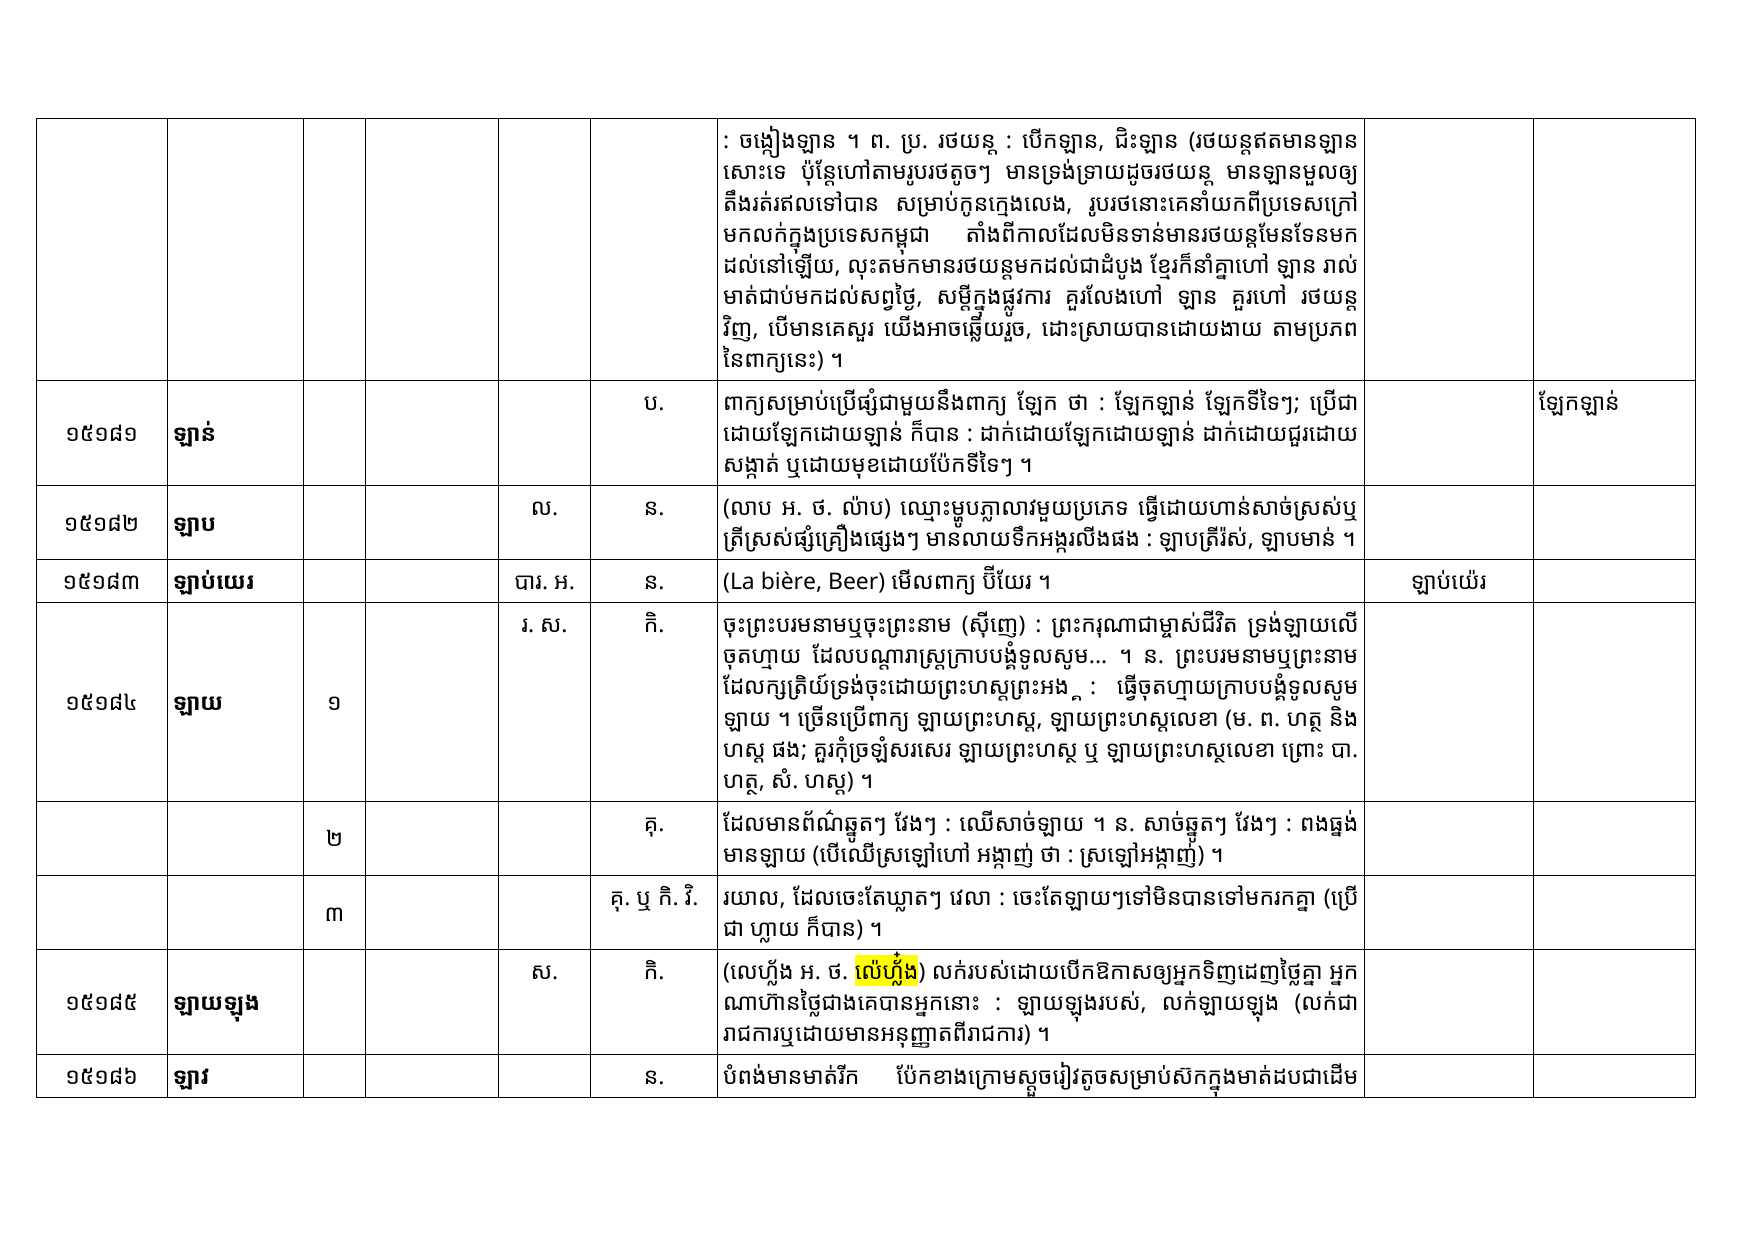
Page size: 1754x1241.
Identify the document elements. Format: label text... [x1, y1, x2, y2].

table_cell [1365, 486, 1533, 559]
table_cell ឡាប់យេរ [168, 560, 303, 602]
table_cell ល. [499, 486, 590, 559]
table_cell បំពង់​មាន​មាត់​រីក ប៉ែក​ខាង​ក្រោម​ស្តួច​រៀវ​តូច​សម្រាប់​ស៊ក​ក្នុង​មាត់​ដប​ជាដើម [718, 1055, 1364, 1097]
table_cell [304, 119, 365, 380]
table_cell គុ. ឬ កិ. វិ. [591, 876, 717, 949]
table_cell [499, 876, 590, 949]
table_cell [1365, 950, 1533, 1054]
table_cell [366, 950, 498, 1054]
table_cell [366, 603, 498, 801]
table_cell ១៥១៨៥ [37, 950, 167, 1054]
table_cell ឡាយ [168, 603, 303, 801]
table_cell [1534, 119, 1695, 380]
table_cell កិ. [591, 603, 717, 801]
table_cell ឡែកឡាន់ [1534, 381, 1695, 485]
table_cell [304, 381, 365, 485]
table_cell ឡាប [168, 486, 303, 559]
table_cell [366, 381, 498, 485]
table_cell ពាក្យ​សម្រាប់​ប្រើ​ផ្សំ​ជា​មួយ​នឹង​ពាក្យ ឡែក ថា : ឡែកឡាន់ ឡែក​ទីទៃ​ៗ; ប្រើ​ជា ដោយ​ឡែក​ដោយ​ឡាន់ ក៏​បាន : ដាក់​ដោយ​ឡែក​ដោយ​ឡាន់ ដាក់​ដោយ​ជួរ​ដោយ​សង្កាត់ ឬ​ដោយ​មុខ​ដោយ​ប៉ែក​ទីទៃ​ៗ ។ [718, 381, 1364, 485]
table_cell ស. [499, 950, 590, 1054]
table_cell ១៥១៨២ [37, 486, 167, 559]
table_cell គុ. [591, 802, 717, 875]
table_cell [591, 119, 717, 380]
table_cell ១៥១៨៦ [37, 1055, 167, 1097]
table_cell [1365, 876, 1533, 949]
table_cell កិ. [591, 950, 717, 1054]
table_cell [304, 560, 365, 602]
table_cell [366, 119, 498, 380]
table_cell [499, 119, 590, 380]
table_cell ឡាយឡុង [168, 950, 303, 1054]
table_cell ចុះ​ព្រះ​បរម​នាម​ឬ​ចុះ​ព្រះ​នាម (ស៊ីញេ) : ព្រះ​ករុណា​ជា​ម្ចាស់​ជីវិត ទ្រង់​ឡាយ​លើ​ចុតហ្មាយ ដែល​បណ្តា​រាស្រ្ត​ក្រាប​បង្គំ​ទូល​សូម... ។ ន. ព្រះ​បរម​នាម​ឬ​ព្រះ​នាម ដែល​ក្សត្រិយ៍​ទ្រង់​ចុះ​ដោយ​ព្រះ​ហស្ត​ព្រះ​អង្គ : ធ្វើ​ចុត​ហ្មាយ​ក្រាប​បង្គំ​ទូល​សូម​ឡាយ ។ ច្រើន​ប្រើ​ពាក្យ ឡាយ​ព្រះ​ហស្ត, ឡាយ​ព្រះ​ហស្ត​លេខា (ម. ព. ហត្ថ និង ហស្ត ផង; គួរ​កុំ​ច្រឡំ​សរសេរ ឡាយ​ព្រះ​ហស្ថ ឬ ឡាយ​ព្រះ​ហស្ថ​លេខា ព្រោះ បា. ហត្ថ, សំ. ហស្ត) ។ [718, 603, 1364, 801]
table_cell ន. [591, 560, 717, 602]
table_cell ១ [304, 603, 365, 801]
table_cell [1365, 381, 1533, 485]
table_cell [366, 560, 498, 602]
table_cell ១៥១៨៤ [37, 603, 167, 801]
table_cell ន. [591, 1055, 717, 1097]
table_cell ឡាន់ [168, 381, 303, 485]
table_cell [1365, 603, 1533, 801]
table_cell ដែល​មាន​ព័ណ៌​ឆ្នូត​ៗ វែង​ៗ : ឈើ​សាច់​ឡាយ ។ ន. សាច់​ឆ្នូត​ៗ វែង​ៗ : ពង​ធ្នង់​មាន​ឡាយ (បើ​ឈើ​ស្រឡៅ​ហៅ អង្កាញ់ ថា : ស្រឡៅ​អង្កាញ់) ។ [718, 802, 1364, 875]
table_cell ២ [304, 802, 365, 875]
table_cell [1534, 802, 1695, 875]
table_cell បារ. អ. [499, 560, 590, 602]
table_cell រ. ស. [499, 603, 590, 801]
table_cell រមូរ​ដែក​មាន​សណ្ឋាន​ជា​ចម្រៀក​ឬ​ជា​បន្ទះ​តូច​កាល​ណា​មួល​រឹត​ឲ្យ​តឹង​មាន​កម្លាំង​ប្រឹង​រលា​រវាត​ចេញ សម្រាប់​ញ៉ាំ​គ្រឿង​ចក្រ​ឲ្យ​ដើរ​ជា​ដើម : ឡាន​នាឡិកា ។ ឈ្មោះ​ចង្កៀង​មាន​ឡាន មាន​ចក្រ មាន​ស្លាប​កង្ហារ​វិល​បក់​កាត់​ផាត់​ផ្សែង​ឲ្យ​ពន្លឺ​ភ្លើង​ភ្លឺ​ថ្លា : ចង្កៀង​ឡាន ។ ព. ប្រ. រថយន្ត : បើក​ឡាន, ជិះ​ឡាន (រថយន្ត​ឥត​មាន​ឡាន​សោះ​ទេ ប៉ុន្តែ​ហៅ​តាម​រូប​រថ​តូច​ៗ មាន​ទ្រង់ទ្រាយ​ដូច​រថយន្ត មាន​ឡាន​មួល​ឲ្យ​តឹង​រត់​រឥល​ទៅ​បាន សម្រាប់​កូន​ក្មេង​លេង, រូប​រថ​នោះ​គេ​នាំ​យក​ពី​ប្រទេស​ក្រៅ​មក​លក់​ក្នុង​ប្រទេស​កម្ពុជា តាំង​ពី​កាល​ដែល​មិន​ទាន់​មាន​រថយន្ត​មែនទែន​មក​ដល់​នៅ​ឡើយ, លុះ​ត​មក​មាន​រថយន្ត​មក​ដល់​ជា​ដំបូង ខ្មែរ​ក៏​នាំ​គ្នា​ហៅ ឡាន រាល់​មាត់​ជាប់​មក​ដល់​សព្វ​ថ្ងៃ, សម្ដី​ក្នុង​ផ្លូវ​ការ គួរ​លែង​ហៅ ឡាន គួរ​ហៅ រថយន្ត វិញ, បើ​មាន​គេ​សួរ យើង​អាច​ឆ្លើយ​រួច, ដោះ​ស្រាយ​បាន​ដោយ​ងាយ តាម​ប្រភព​នៃ​ពាក្យ​នេះ) ។ [718, 119, 1364, 380]
table_cell [1365, 119, 1533, 380]
table_cell [1365, 802, 1533, 875]
table_cell [499, 381, 590, 485]
table_cell [168, 802, 303, 875]
table_cell [304, 486, 365, 559]
table_cell [366, 802, 498, 875]
table_cell (លាប អ. ថ. ល៉ាប) ឈ្មោះ​ម្ហូប​ភ្លា​លាវ​មួយ​ប្រភេទ ធ្វើ​ដោយ​ហាន់​សាច់​ស្រស់​ឬ​ត្រី​ស្រស់​ផ្សំ​គ្រឿង​ផ្សេង​ៗ មាន​លាយ​ទឹក​អង្ករ​លីង​ផង : ឡាប​ត្រី​រ៉ស់, ឡាប​មាន់ ។ [718, 486, 1364, 559]
table_cell [304, 1055, 365, 1097]
table_cell [366, 486, 498, 559]
table_cell [1534, 876, 1695, 949]
table_cell [1534, 560, 1695, 602]
table_cell [366, 1055, 498, 1097]
table_cell [304, 950, 365, 1054]
table_cell ន. [591, 486, 717, 559]
table_cell [1534, 1055, 1695, 1097]
table_cell [1365, 1055, 1533, 1097]
table_cell [366, 876, 498, 949]
table_cell រយាល, ដែល​ចេះ​តែ​ឃ្លាត​ៗ វេលា : ចេះ​តែ​ឡាយ​ៗ​ទៅ​មិន​បាន​ទៅ​មក​រក​គ្នា (ប្រើ​ជា ហ្លាយ ក៏​បាន) ។ [718, 876, 1364, 949]
table_cell [37, 802, 167, 875]
table_cell [1534, 603, 1695, 801]
table_cell [37, 119, 167, 380]
table_cell [168, 119, 303, 380]
table_cell ១៥១៨៣ [37, 560, 167, 602]
table_cell [168, 876, 303, 949]
table_cell ប. [591, 381, 717, 485]
table_cell [499, 1055, 590, 1097]
table_cell ៣ [304, 876, 365, 949]
table_cell [1534, 486, 1695, 559]
table_cell (La bière, Beer) មើល​ពាក្យ ប៊ីយែរ ។ [718, 560, 1364, 602]
table_cell [1534, 950, 1695, 1054]
table_cell [37, 876, 167, 949]
table_cell (លេហ្ល័ង អ. ថ. ល៉េហ្ល័៎ង) លក់​របស់​ដោយ​បើក​ឱកាស​ឲ្យ​អ្នក​ទិញ​ដេញ​ថ្លៃ​គ្នា អ្នក​ណា​ហ៊ាន​ថ្លៃ​ជាង​គេ​បាន​អ្នក​នោះ : ឡាយឡុង​របស់, លក់​ឡាយឡុង (លក់​ជា​រាជការ​ឬ​ដោយ​មាន​អនុញ្ញាត​ពី​រាជការ) ។ [718, 950, 1364, 1054]
table_cell ឡាវ [168, 1055, 303, 1097]
table_cell [499, 802, 590, 875]
table_cell ឡាប់យ៉េរ [1365, 560, 1533, 602]
table_cell ១៥១៨១ [37, 381, 167, 485]
